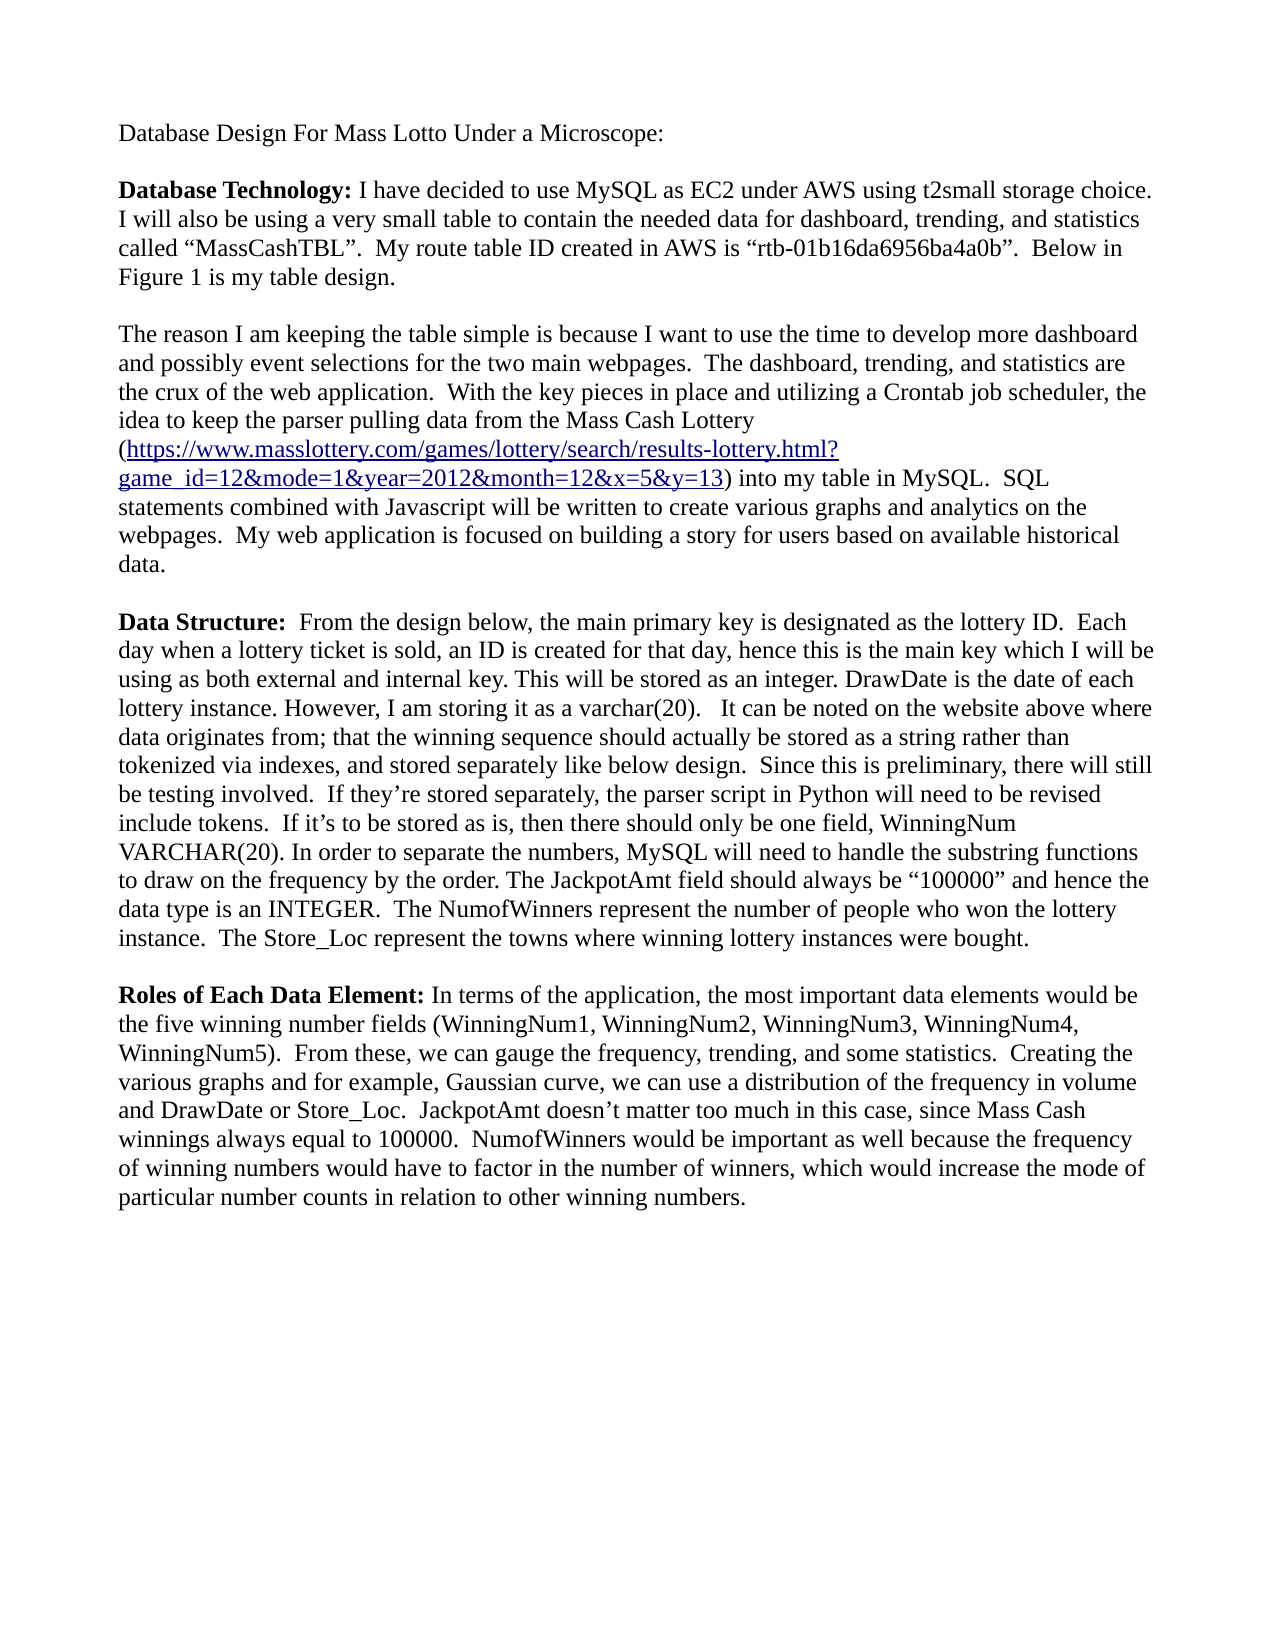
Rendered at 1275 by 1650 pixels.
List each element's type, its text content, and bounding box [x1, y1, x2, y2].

text Database Technology: I have decided to use MySQL as EC2 under AWS using t2small storage choice. I will also be using a very small table to contain the needed data for dashboard, trending, and statistics called “MassCashTBL”. My route table ID created in AWS is “rtb-01b16da6956ba4a0b”. Below in Figure 1 is my table design. [118, 176, 1157, 291]
text The reason I am keeping the table simple is because I want to use the time to develop more dashboard and possibly event selections for the two main webpages. The dashboard, trending, and statistics are the crux of the web application. With the key pieces in place and utilizing a Crontab job scheduler, the idea to keep the parser pulling data from the Mass Cash Lottery (https://www.masslottery.com/games/lottery/search/results-lottery.html?game_id=12&mode=1&year=2012&month=12&x=5&y=13) into my table in MySQL. SQL statements combined with Javascript will be written to create various graphs and analytics on the webpages. My web application is focused on building a story for users based on available historical data. [118, 319, 1157, 578]
text Database Design For Mass Lotto Under a Microscope: [118, 118, 1157, 147]
text Roles of Each Data Element: In terms of the application, the most important data elements would be the five winning number fields (WinningNum1, WinningNum2, WinningNum3, WinningNum4, WinningNum5). From these, we can gauge the frequency, trending, and some statistics. Creating the various graphs and for example, Gaussian curve, we can use a distribution of the frequency in volume and DrawDate or Store_Loc. JackpotAmt doesn’t matter too much in this case, since Mass Cash winnings always equal to 100000. NumofWinners would be important as well because the frequency of winning numbers would have to factor in the number of winners, which would increase the mode of particular number counts in relation to other winning numbers. [118, 981, 1157, 1211]
text Data Structure: From the design below, the main primary key is designated as the lottery ID. Each day when a lottery ticket is sold, an ID is created for that day, hence this is the main key which I will be using as both external and internal key. This will be stored as an integer. DrawDate is the date of each lottery instance. However, I am storing it as a varchar(20). It can be noted on the website above where data originates from; that the winning sequence should actually be stored as a string rather than tokenized via indexes, and stored separately like below design. Since this is preliminary, there will still be testing involved. If they’re stored separately, the parser script in Python will need to be revised include tokens. If it’s to be stored as is, then there should only be one field, WinningNum VARCHAR(20). In order to separate the numbers, MySQL will need to handle the substring functions to draw on the frequency by the order. The JackpotAmt field should always be “100000” and hence the data type is an INTEGER. The NumofWinners represent the number of people who won the lottery instance. The Store_Loc represent the towns where winning lottery instances were bought. [118, 607, 1157, 952]
